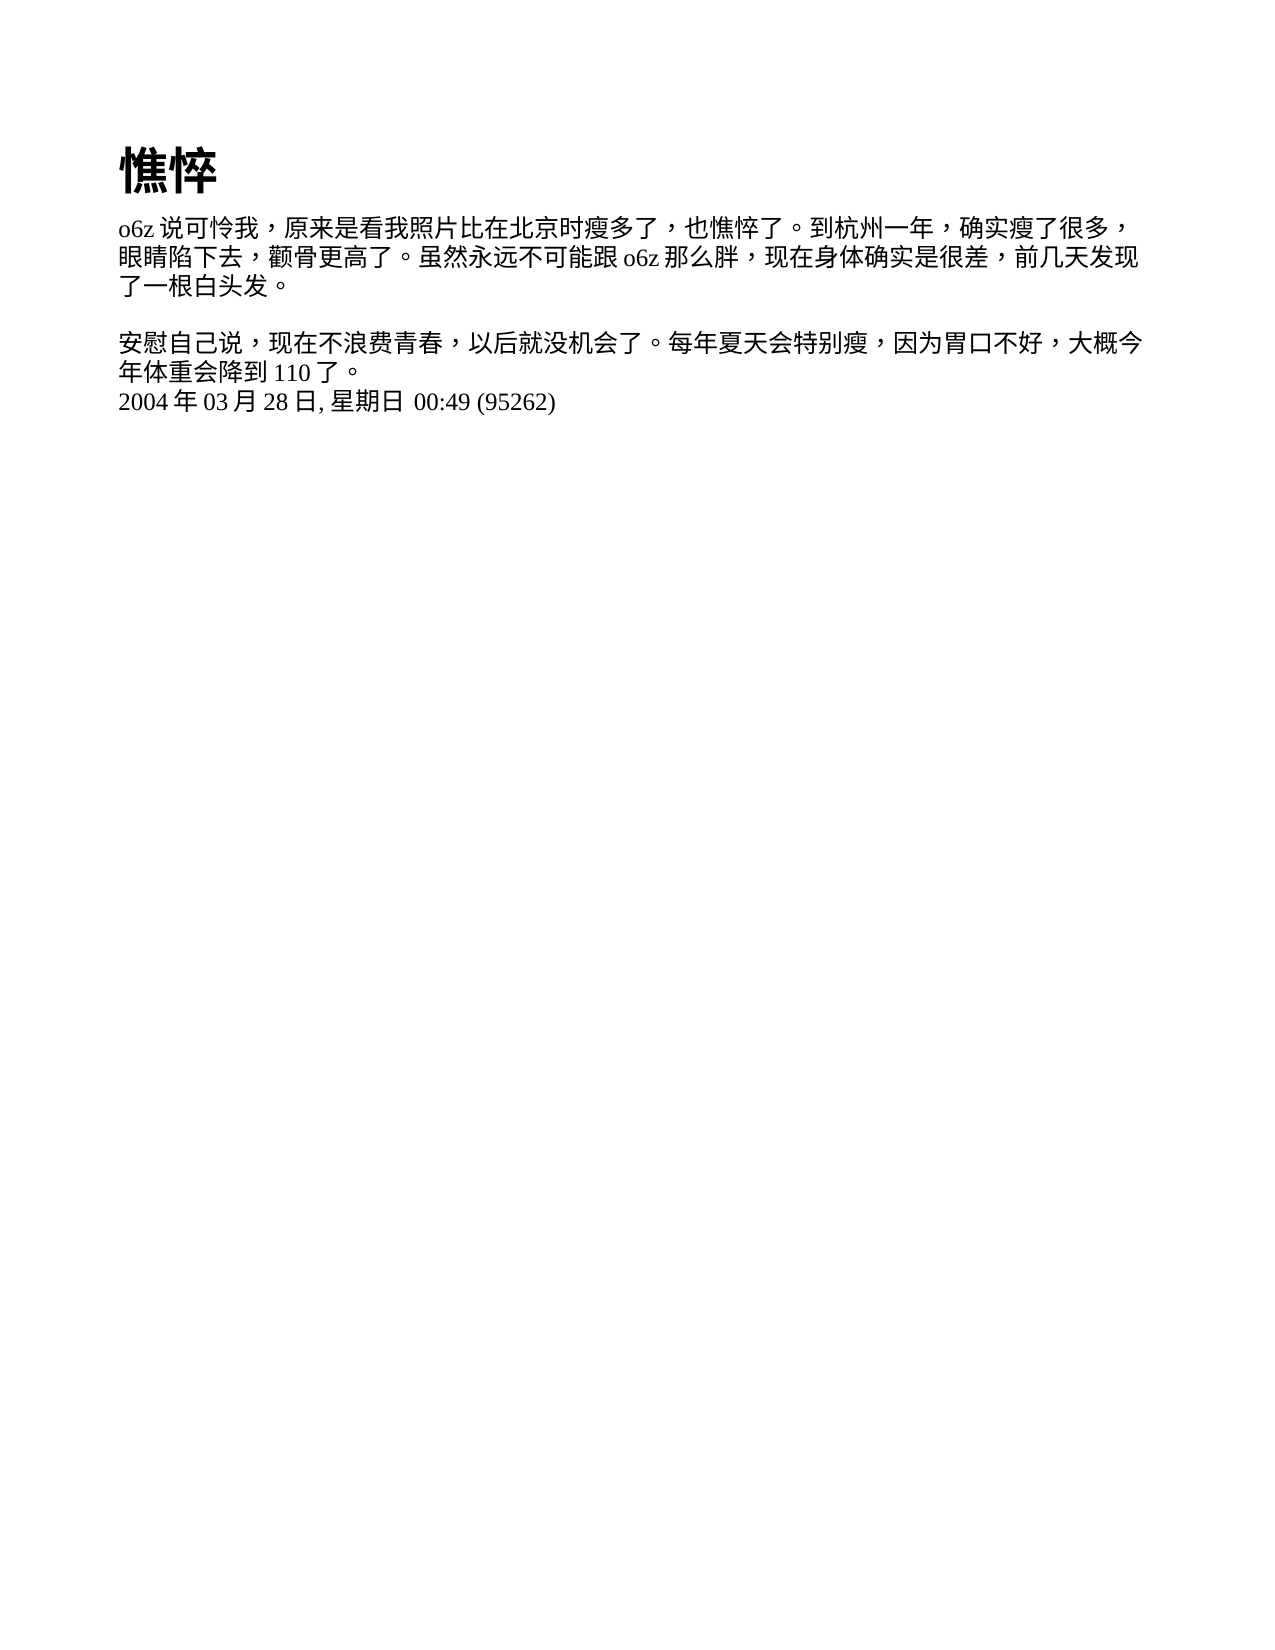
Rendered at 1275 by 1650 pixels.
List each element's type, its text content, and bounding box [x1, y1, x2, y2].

subtitle 憔悴 [118, 143, 1157, 201]
text 2004年03月28日, 星期日 00:49 (95262) [118, 387, 1157, 417]
text o6z说可怜我，原来是看我照片比在北京时瘦多了，也憔悴了。到杭州一年，确实瘦了很多，眼睛陷下去，颧骨更高了。虽然永远不可能跟o6z那么胖，现在身体确实是很差，前几天发现了一根白头发。 [118, 214, 1157, 301]
text 安慰自己说，现在不浪费青春，以后就没机会了。每年夏天会特别瘦，因为胃口不好，大概今年体重会降到110了。 [118, 329, 1157, 387]
